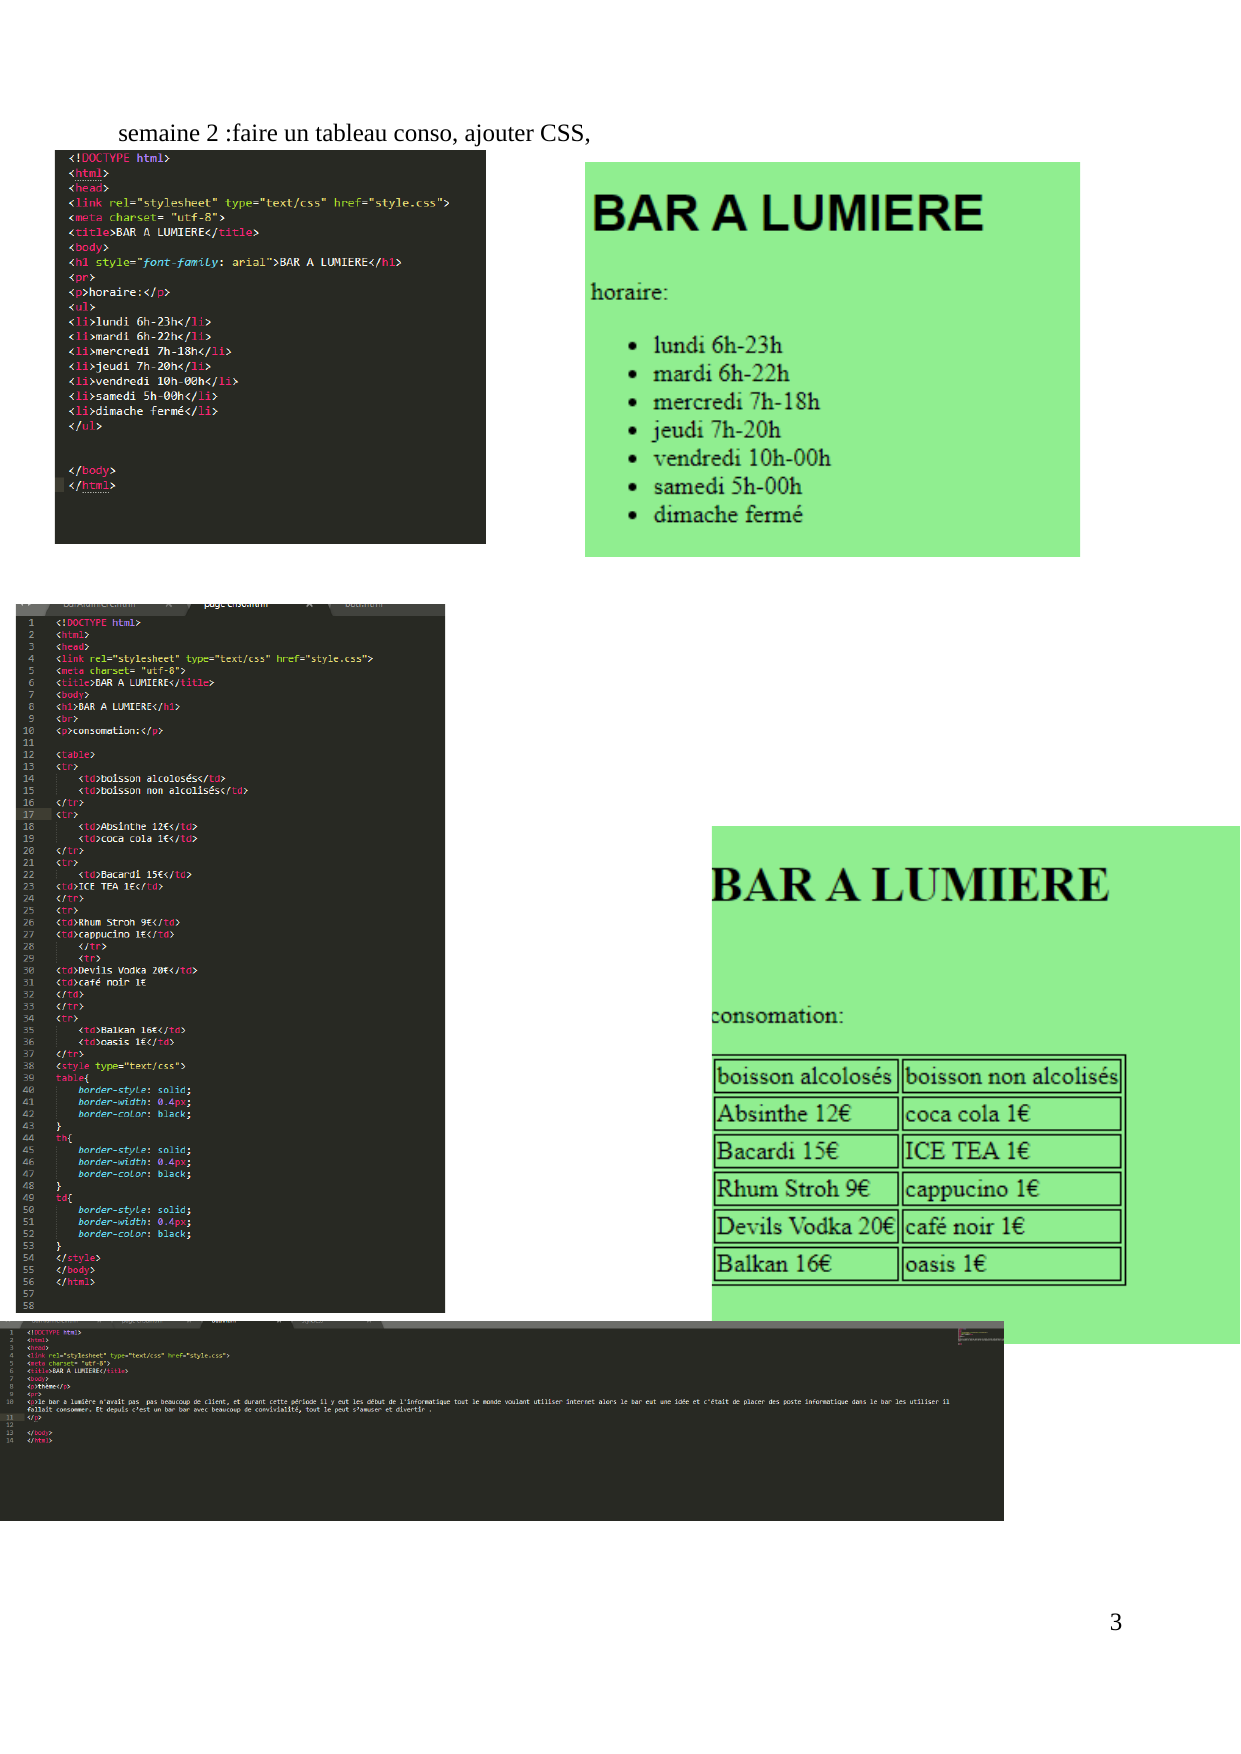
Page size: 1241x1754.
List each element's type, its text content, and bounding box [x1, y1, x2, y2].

picture [15, 604, 446, 1313]
picture [585, 162, 1081, 557]
picture [0, 826, 1240, 1521]
text semaine 2 :faire un tableau conso, ajouter CSS, [118, 118, 1122, 147]
picture [54, 150, 486, 544]
